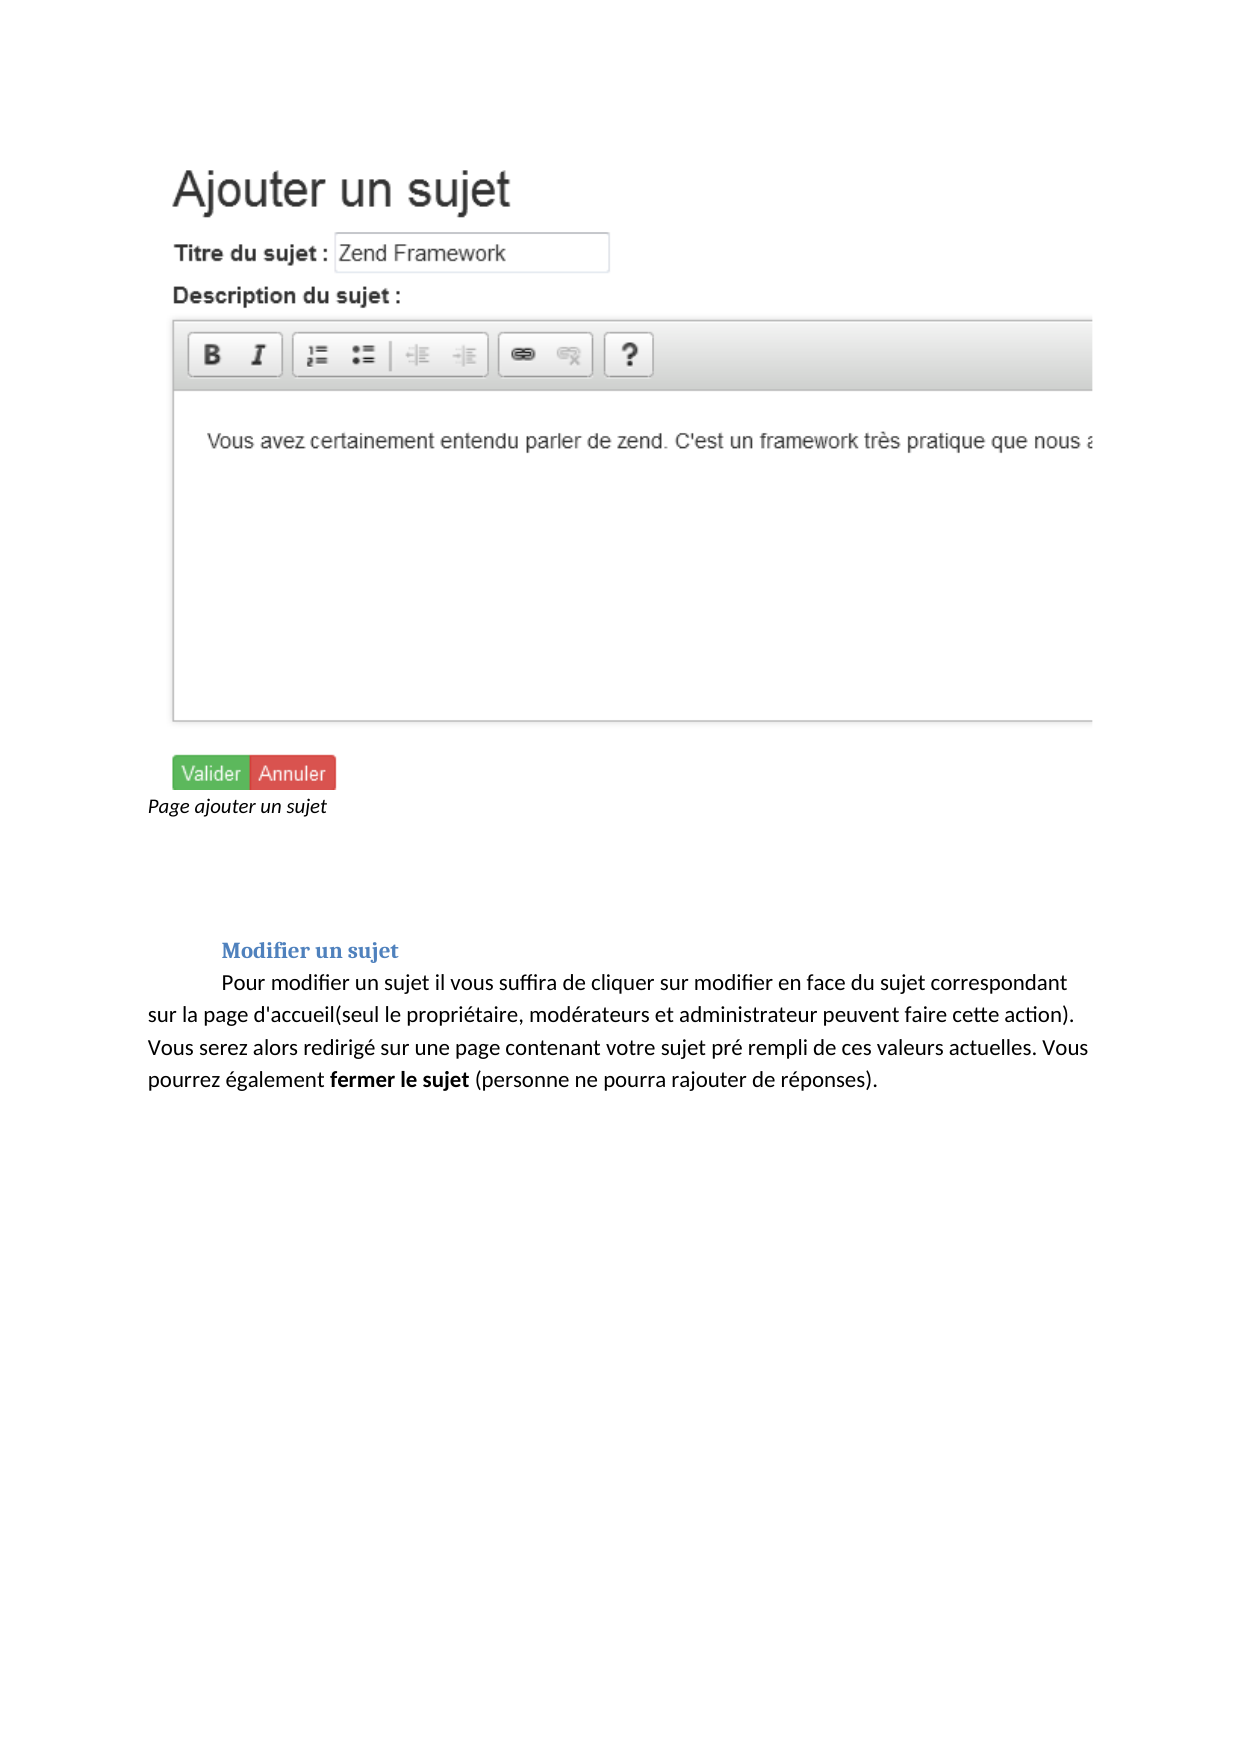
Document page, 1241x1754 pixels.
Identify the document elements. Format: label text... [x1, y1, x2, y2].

text Pour modifier un sujet il vous suffira de cliquer sur modifier en face du sujet correspondant sur la page d'accueil(seul le propriétaire, modérateurs et administrateur peuvent faire cette action). Vous serez alors redirigé sur une page contenant votre sujet pré rempli de ces valeurs actuelles. Vous pourrez également fermer le sujet (personne ne pourra rajouter de réponses). [148, 968, 1093, 1093]
text Page ajouter un sujet [148, 790, 1092, 818]
picture [147, 160, 1093, 790]
subtitle Modifier un sujet [148, 938, 1093, 964]
